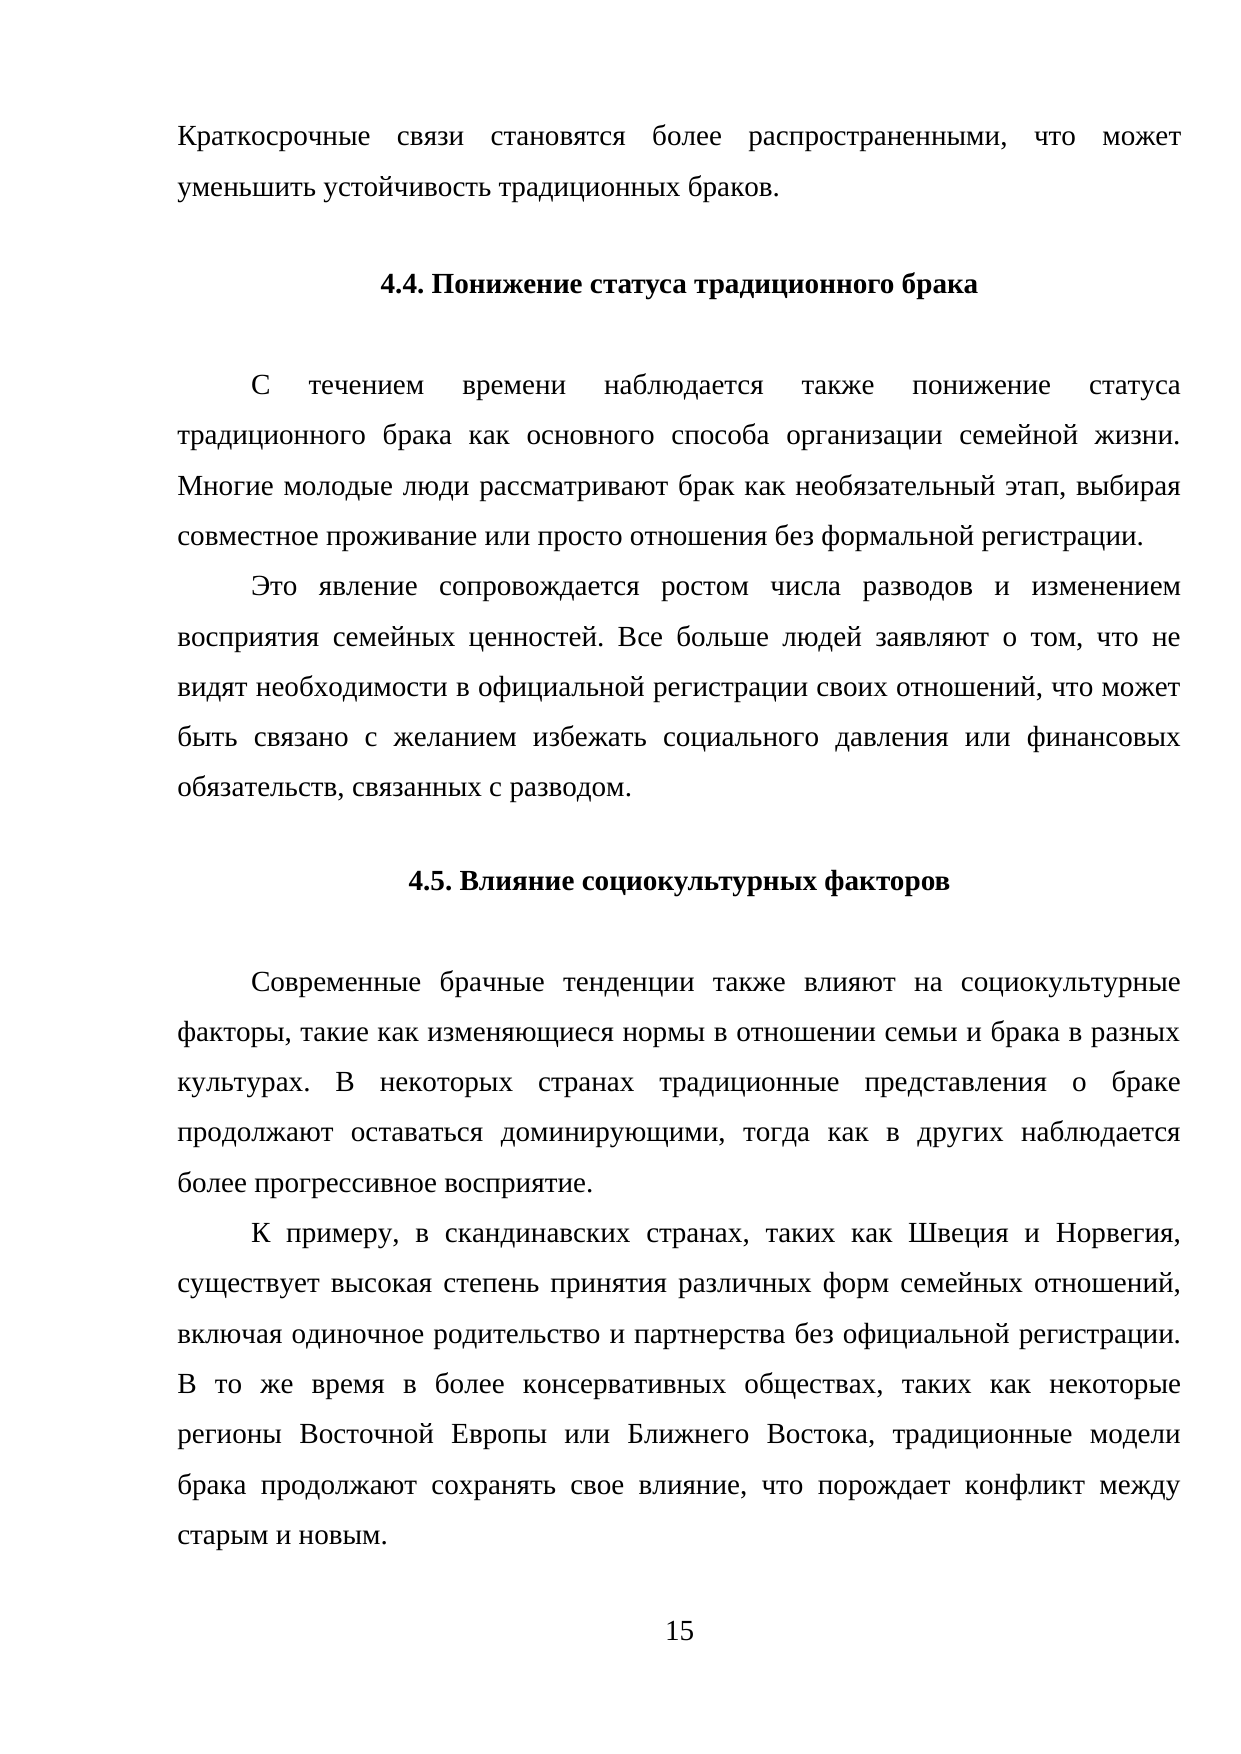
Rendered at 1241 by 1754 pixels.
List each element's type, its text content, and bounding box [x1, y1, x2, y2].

text С течением времени наблюдается также понижение статуса традиционного брака как основного способа организации семейной жизни. Многие молодые люди рассматривают брак как необязательный этап, выбирая совместное проживание или просто отношения без формальной регистрации. [177, 367, 1182, 552]
text К примеру, в скандинавских странах, таких как Швеция и Норвегия, существует высокая степень принятия различных форм семейных отношений, включая одиночное родительство и партнерства без официальной регистрации. В то же время в более консервативных обществах, таких как некоторые регионы Восточной Европы или Ближнего Востока, традиционные модели брака продолжают сохранять свое влияние, что порождает конфликт между старым и новым. [177, 1215, 1182, 1551]
text Современные брачные тенденции также влияют на социокультурные факторы, такие как изменяющиеся нормы в отношении семьи и брака в разных культурах. В некоторых странах традиционные представления о браке продолжают оставаться доминирующими, тогда как в других наблюдается более прогрессивное восприятие. [177, 964, 1182, 1198]
text Это явление сопровождается ростом числа разводов и изменением восприятия семейных ценностей. Все больше людей заявляют о том, что не видят необходимости в официальной регистрации своих отношений, что может быть связано с желанием избежать социального давления или финансовых обязательств, связанных с разводом. [177, 568, 1182, 803]
text Краткосрочные связи становятся более распространенными, что может уменьшить устойчивость традиционных браков. [177, 118, 1182, 202]
subtitle 4.4. Понижение статуса традиционного брака [177, 266, 1182, 300]
subtitle 4.5. Влияние социокультурных факторов [177, 863, 1182, 897]
